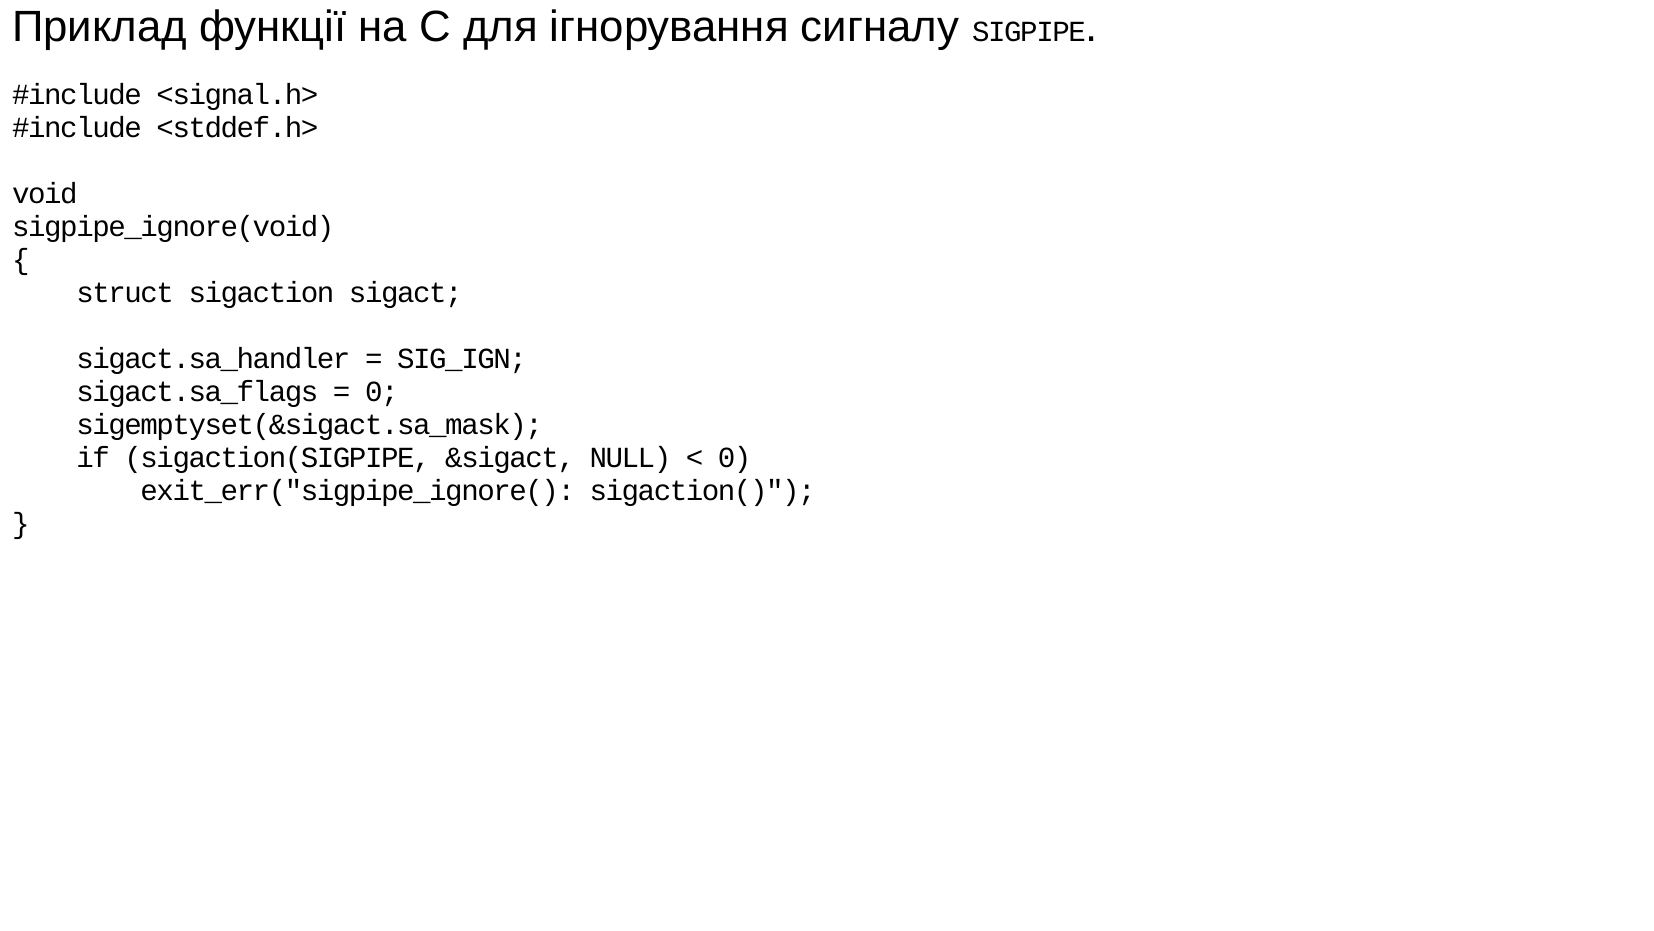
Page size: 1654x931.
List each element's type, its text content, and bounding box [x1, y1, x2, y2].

text sigact.sa_handler = SIG_IGN; [12, 344, 1642, 377]
text sigact.sa_flags = 0; [12, 377, 1642, 410]
text #include <stddef.h> [12, 113, 1642, 146]
text struct sigaction sigact; [12, 278, 1642, 311]
text #include <signal.h> [12, 80, 1642, 113]
text Приклад функції на C для ігнорування сигналу SIGPIPE. [12, 0, 1642, 50]
text void [12, 179, 1642, 212]
text if (sigaction(SIGPIPE, &sigact, NULL) < 0) [12, 443, 1642, 476]
text sigpipe_ignore(void) [12, 212, 1642, 245]
text } [12, 509, 1642, 542]
text { [12, 245, 1642, 278]
text sigemptyset(&sigact.sa_mask); [12, 410, 1642, 443]
text exit_err("sigpipe_ignore(): sigaction()"); [12, 476, 1642, 509]
